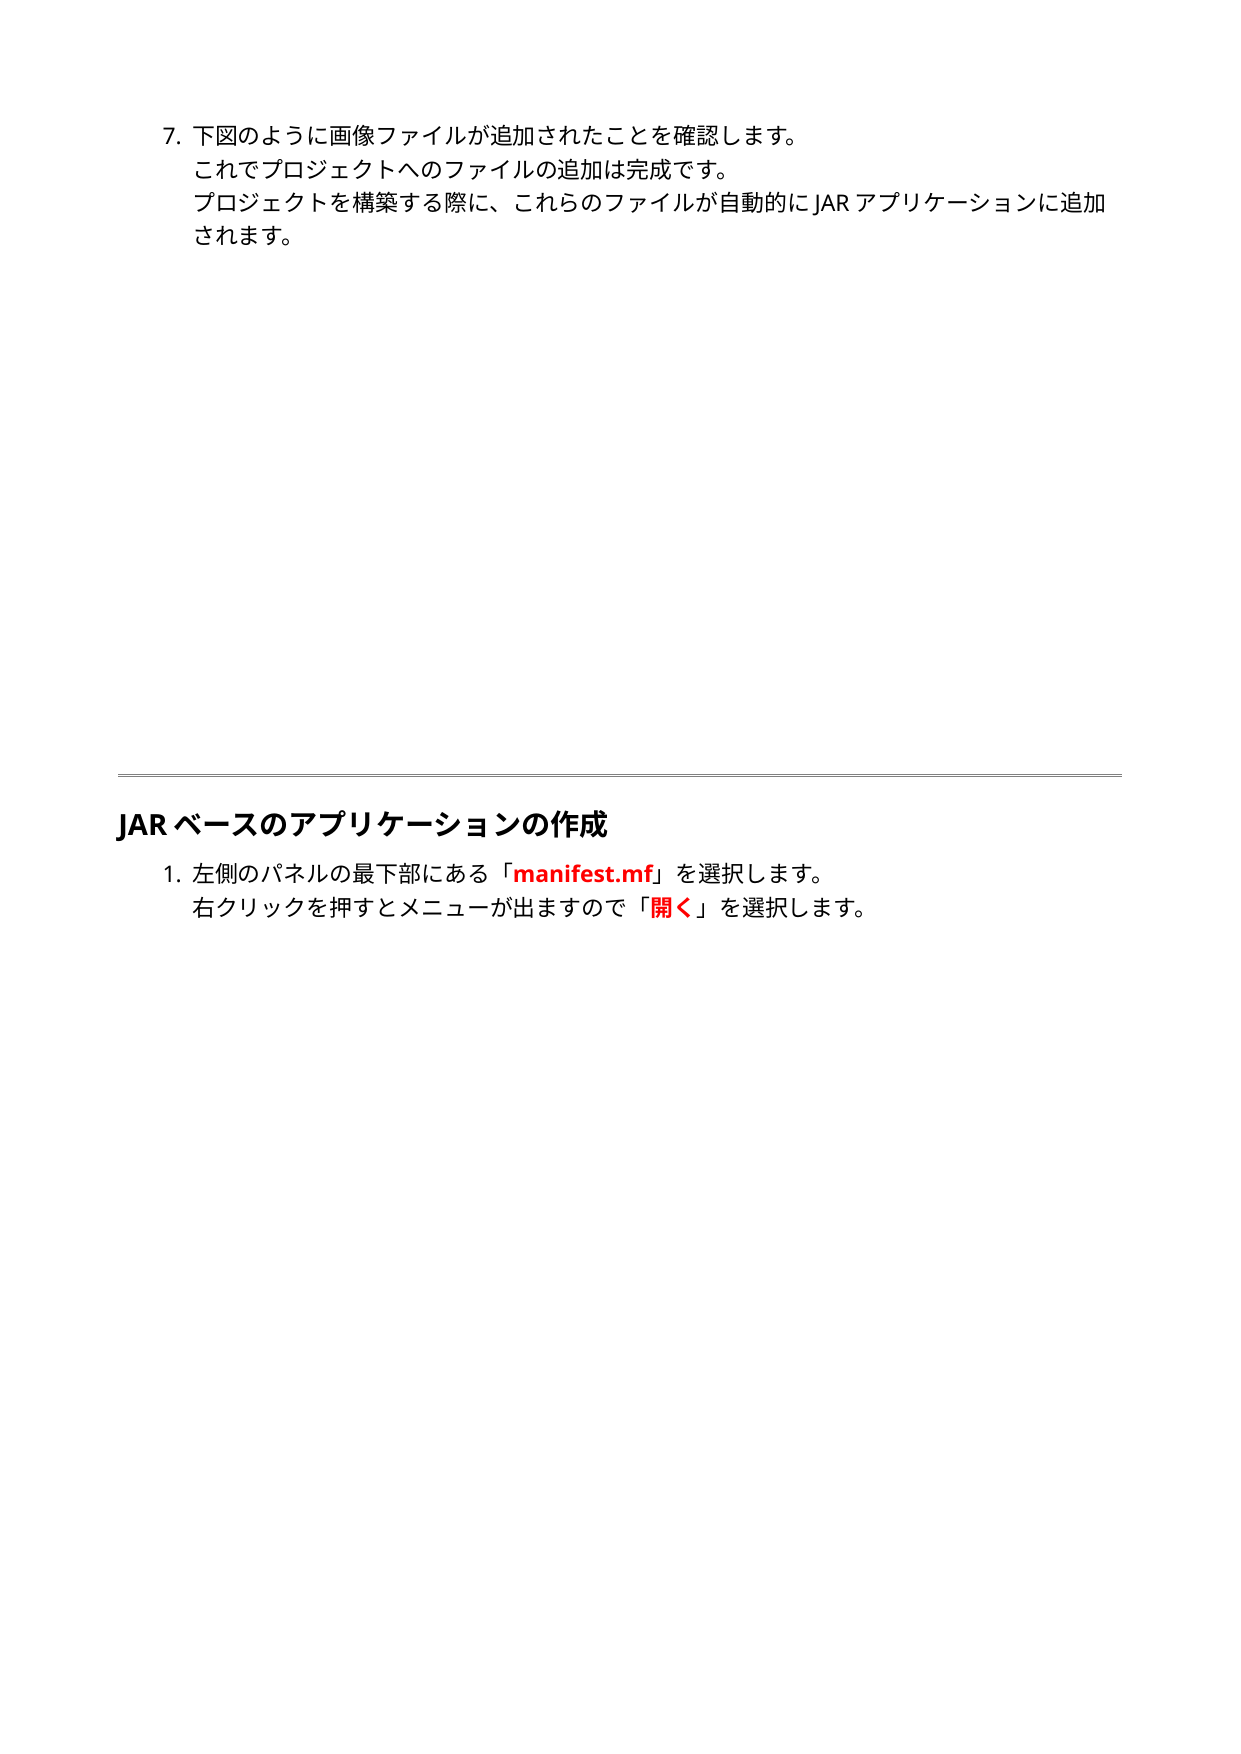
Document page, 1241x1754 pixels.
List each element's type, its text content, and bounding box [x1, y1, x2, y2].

subtitle JARベースのアプリケーションの作成 [118, 801, 1122, 844]
list 左側のパネルの最下部にある「manifest.mf」を選択します。 右クリックを押すとメニューが出ますので「開く」を選択します。 [162, 856, 1122, 1587]
list 下図のように画像ファイルが追加されたことを確認します。 これでプロジェクトへのファイルの追加は完成です。 プロジェクトを構築する際に、これらのファイルが自動的にJARアプリケーションに追加されます。 [162, 118, 1122, 730]
